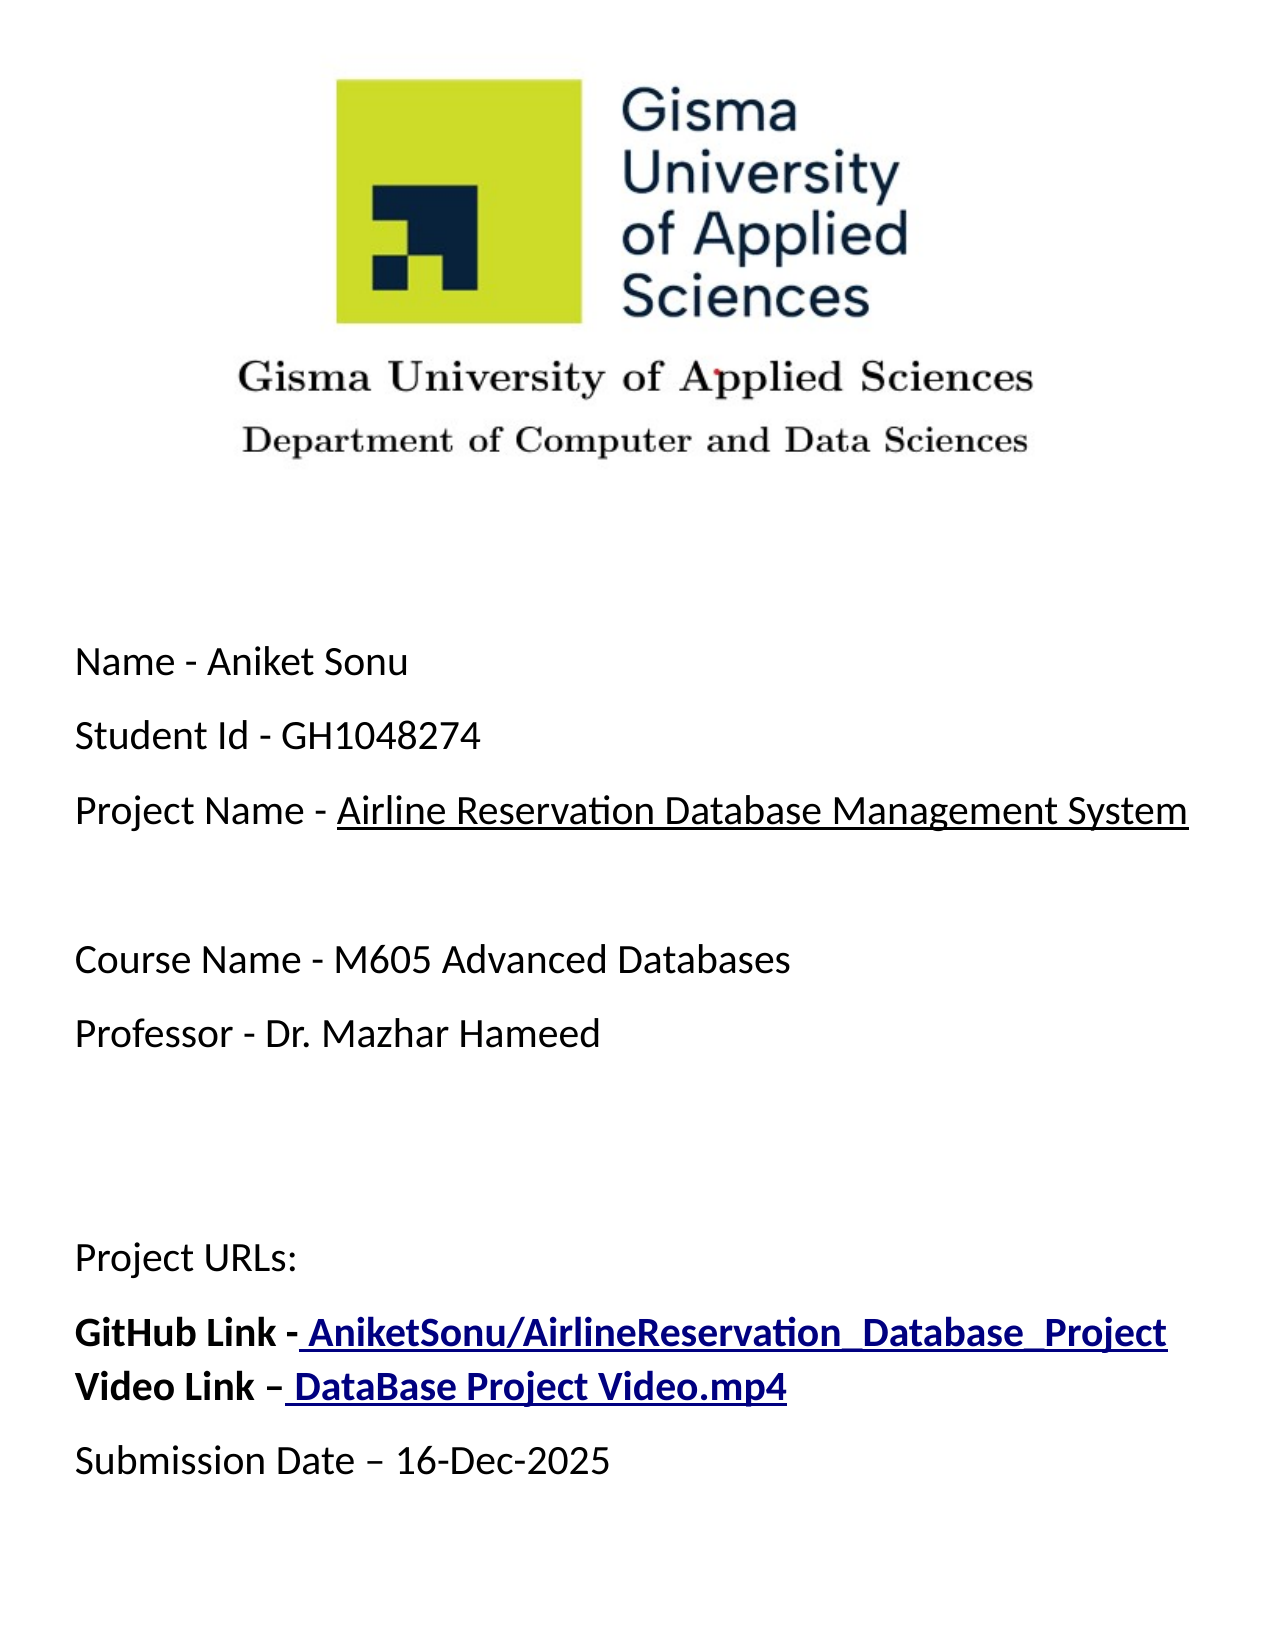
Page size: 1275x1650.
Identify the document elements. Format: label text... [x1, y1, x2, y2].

text Project Name - Airline Reservation Database Management System [75, 784, 1197, 835]
text Professor - Dr. Mazhar Hameed [74, 1007, 1197, 1058]
subtitle GitHub Link - AniketSonu/AirlineReservation_Database_Project Video Link – DataBase Project Video.mp4 [74, 1306, 1197, 1411]
text Course Name - M605 Advanced Databases [74, 933, 1197, 984]
text Name - Aniket Sonu [74, 635, 1197, 686]
text Submission Date – 16-Dec-2025 [74, 1434, 1197, 1485]
text Project URLs: [74, 1231, 1197, 1282]
text Student Id - GH1048274 [74, 709, 1197, 760]
